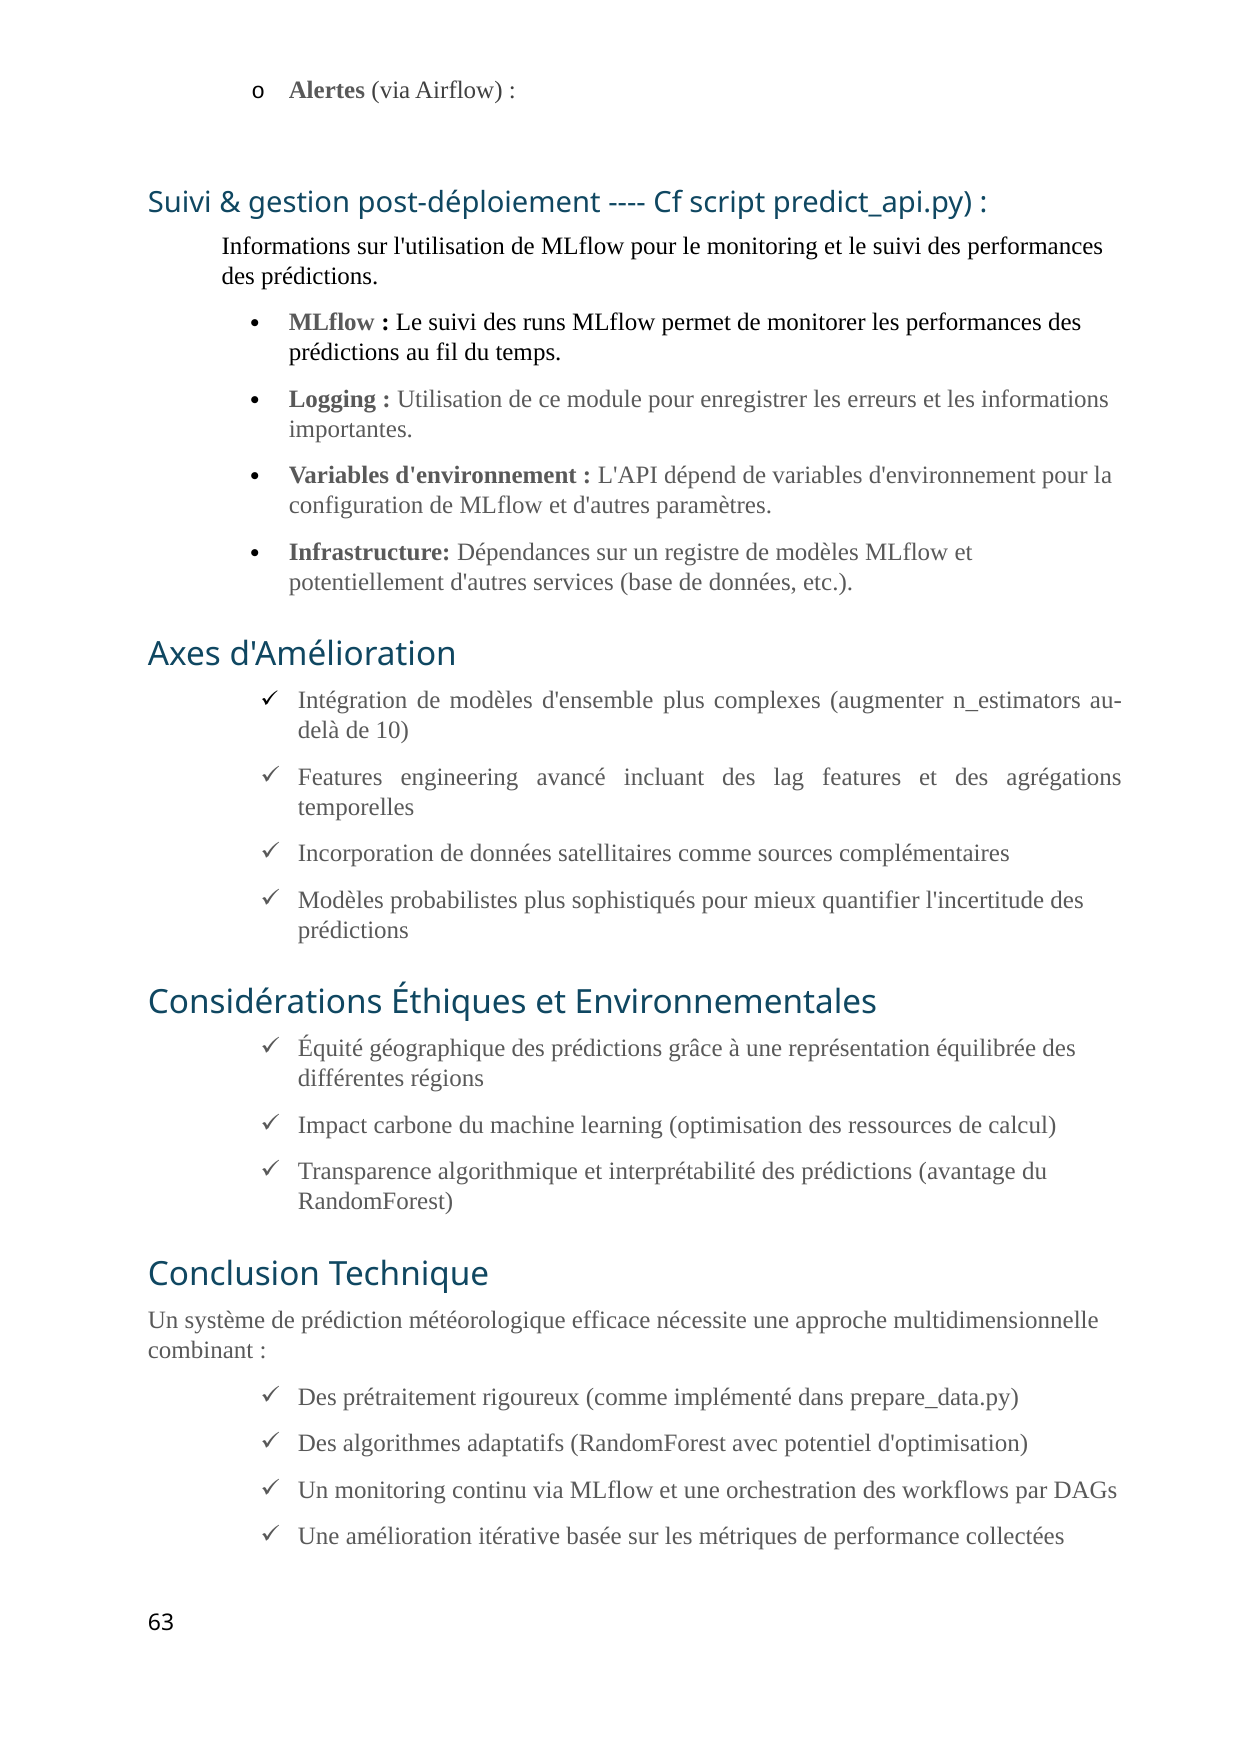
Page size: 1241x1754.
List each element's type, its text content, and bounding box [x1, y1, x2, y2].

list Des prétraitement rigoureux (comme implémenté dans prepare_data.py) [260, 1382, 1122, 1410]
list Modèles probabilistes plus sophistiqués pour mieux quantifier l'incertitude des prédictions [260, 885, 1122, 943]
list Équité géographique des prédictions grâce à une représentation équilibrée des différentes régions [260, 1033, 1122, 1092]
text Informations sur l'utilisation de MLflow pour le monitoring et le suivi des performances des prédictions. [221, 231, 1122, 289]
subtitle Conclusion Technique [148, 1249, 1122, 1295]
list Features engineering avancé incluant des lag features et des agrégations temporelles [260, 762, 1122, 820]
list Intégration de modèles d'ensemble plus complexes (augmenter n_estimators au-delà de 10) [260, 685, 1122, 744]
list Logging : Utilisation de ce module pour enregistrer les erreurs et les informations importantes. [251, 384, 1122, 442]
subtitle Suivi & gestion post-déploiement ---- Cf script predict_api.py) : [148, 181, 1122, 221]
list Alertes (via Airflow) : [251, 75, 1122, 105]
list MLflow : Le suivi des runs MLflow permet de monitorer les performances des prédictions au fil du temps. [251, 307, 1122, 366]
list Un monitoring continu via MLflow et une orchestration des workflows par DAGs [260, 1475, 1122, 1503]
list Transparence algorithmique et interprétabilité des prédictions (avantage du RandomForest) [260, 1156, 1122, 1215]
list Impact carbone du machine learning (optimisation des ressources de calcul) [260, 1110, 1122, 1139]
list Des algorithmes adaptatifs (RandomForest avec potentiel d'optimisation) [260, 1428, 1122, 1457]
text Un système de prédiction météorologique efficace nécessite une approche multidimensionnelle combinant : [148, 1305, 1122, 1364]
subtitle Axes d'Amélioration [148, 630, 1122, 675]
list Infrastructure: Dépendances sur un registre de modèles MLflow et potentiellement d'autres services (base de données, etc.). [251, 537, 1122, 595]
subtitle Considérations Éthiques et Environnementales [148, 978, 1122, 1023]
list Variables d'environnement : L'API dépend de variables d'environnement pour la configuration de MLflow et d'autres paramètres. [251, 460, 1122, 519]
list Incorporation de données satellitaires comme sources complémentaires [260, 838, 1122, 867]
list Une amélioration itérative basée sur les métriques de performance collectées [260, 1521, 1122, 1550]
